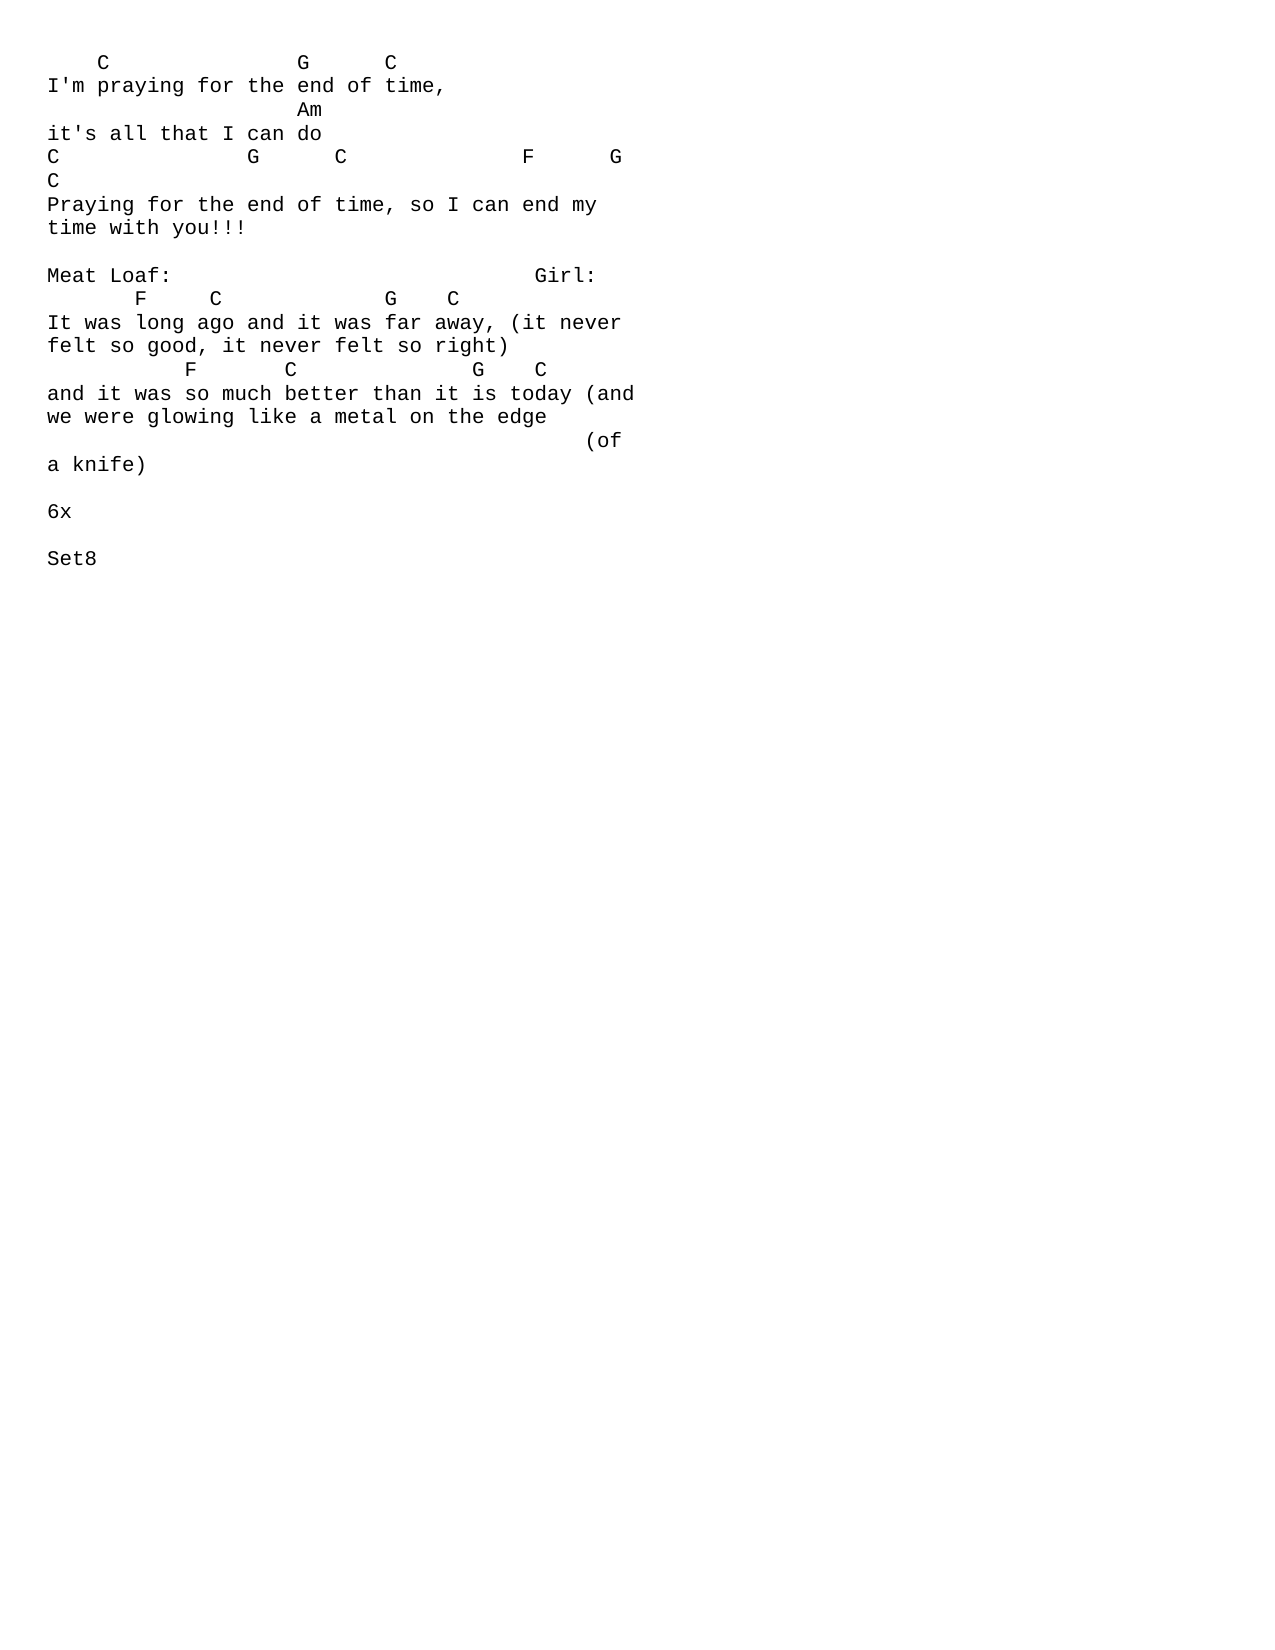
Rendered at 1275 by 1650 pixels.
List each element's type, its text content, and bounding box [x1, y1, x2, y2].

text 6x [47, 501, 639, 525]
text F C G C [47, 359, 639, 383]
text It was long ago and it was far away, (it never felt so good, it never felt so right) [47, 312, 639, 359]
text I'm praying for the end of time, [47, 75, 639, 99]
text Meat Loaf: Girl: [47, 264, 639, 288]
text it's all that I can do [47, 123, 639, 146]
text (of a knife) [47, 430, 639, 477]
text and it was so much better than it is today (and we were glowing like a metal on the edge [47, 383, 639, 430]
text Set8 [47, 548, 639, 572]
text F C G C [47, 288, 639, 312]
text Praying for the end of time, so I can end my time with you!!! [47, 194, 639, 241]
text C G C F G C [47, 146, 639, 194]
text Am [47, 99, 639, 123]
text C G C [47, 52, 639, 75]
